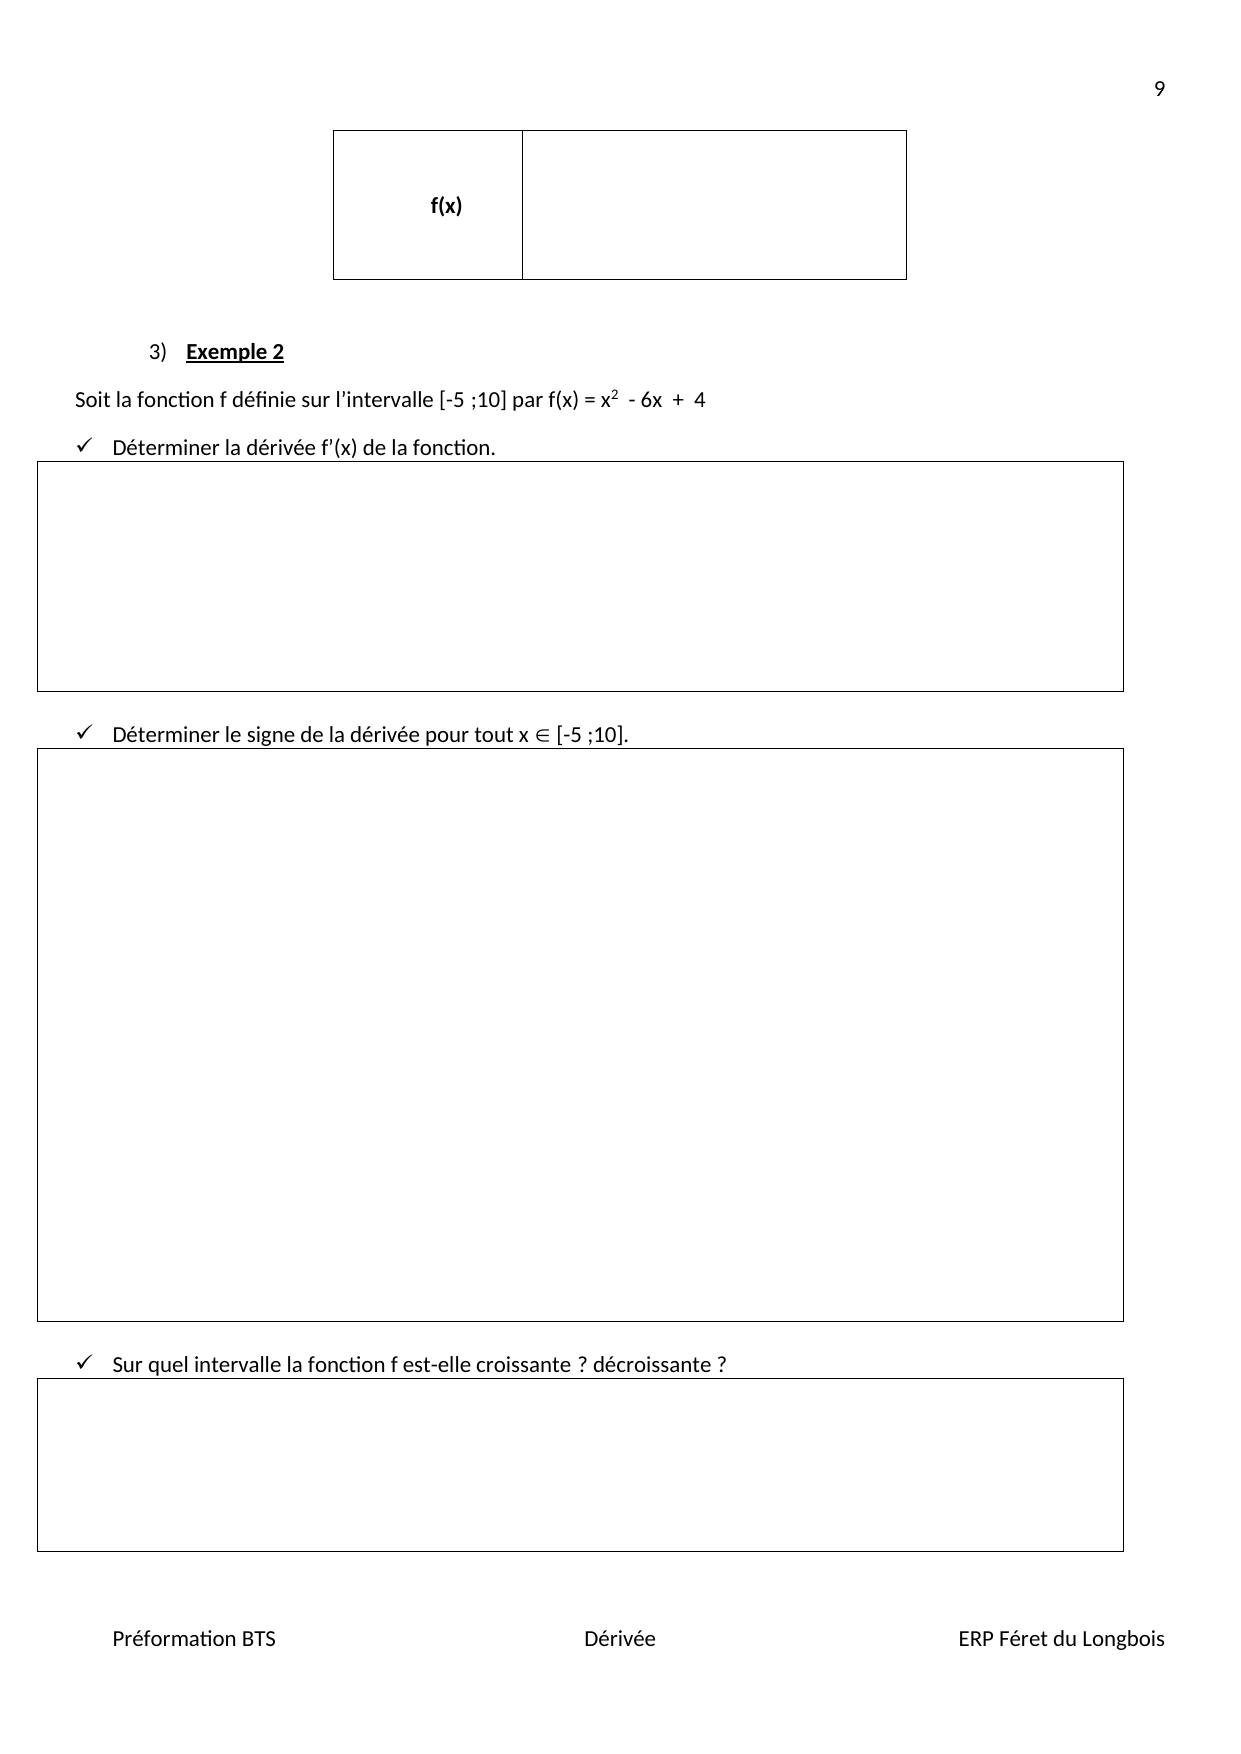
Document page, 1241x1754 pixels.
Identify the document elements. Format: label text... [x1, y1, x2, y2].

table_header [38, 462, 1123, 691]
text Soit la fonction f définie sur l’intervalle [-5 ;10] par f(x) = x2 - 6x + 4 [75, 385, 1165, 413]
list Exemple 2 [148, 337, 1165, 365]
table_cell [523, 131, 906, 279]
table_cell f(x) [334, 131, 522, 279]
list Déterminer le signe de la dérivée pour tout x  [-5 ;10]. [75, 720, 1165, 748]
list Sur quel intervalle la fonction f est-elle croissante ? décroissante ? [75, 1350, 1165, 1378]
table_header [38, 749, 1123, 1321]
list Déterminer la dérivée f’(x) de la fonction. [75, 433, 1165, 461]
table_header [38, 1379, 1123, 1551]
